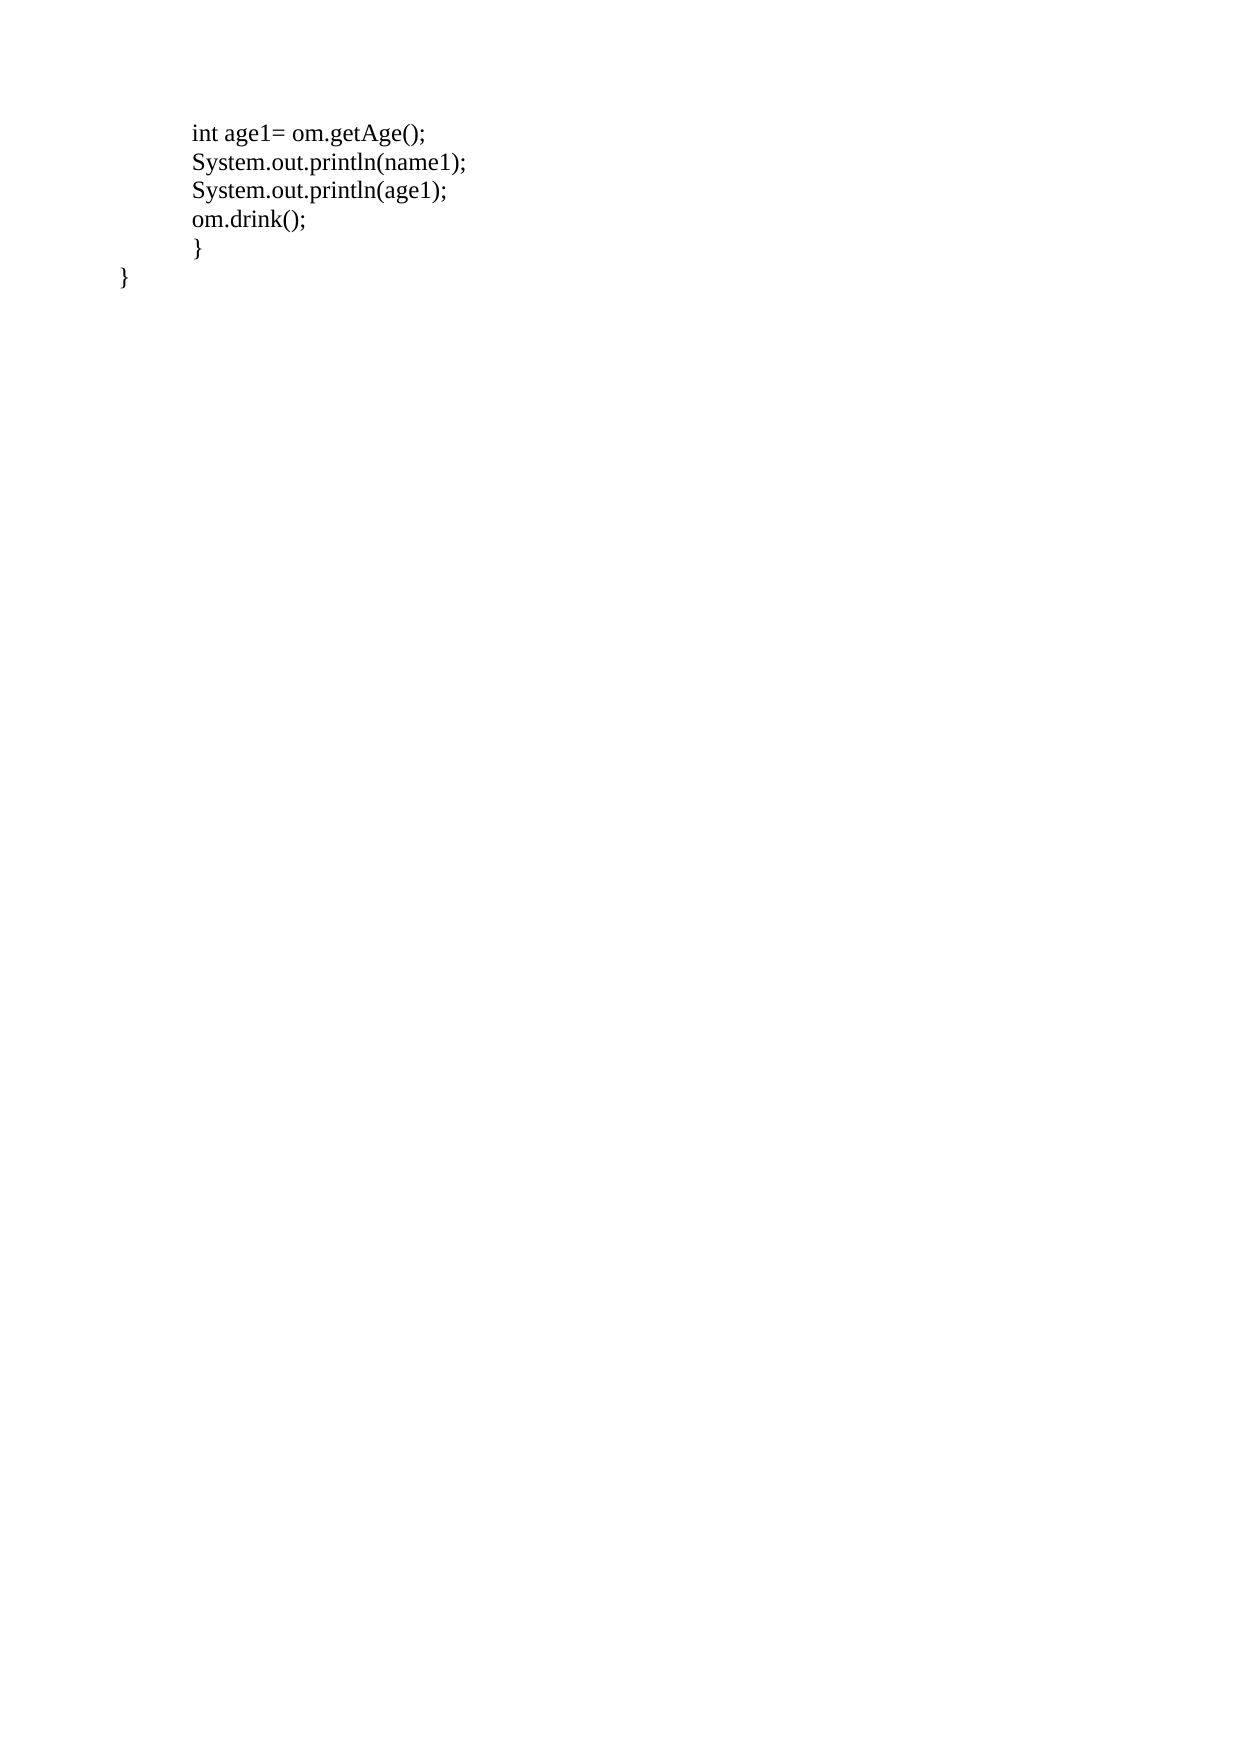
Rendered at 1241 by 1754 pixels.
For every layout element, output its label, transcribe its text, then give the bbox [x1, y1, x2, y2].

text } [118, 262, 1122, 291]
text System.out.println(name1); [118, 147, 1122, 176]
text } [118, 233, 1122, 262]
text om.drink(); [118, 204, 1122, 233]
text System.out.println(age1); [118, 176, 1122, 204]
text int age1= om.getAge(); [118, 118, 1122, 147]
